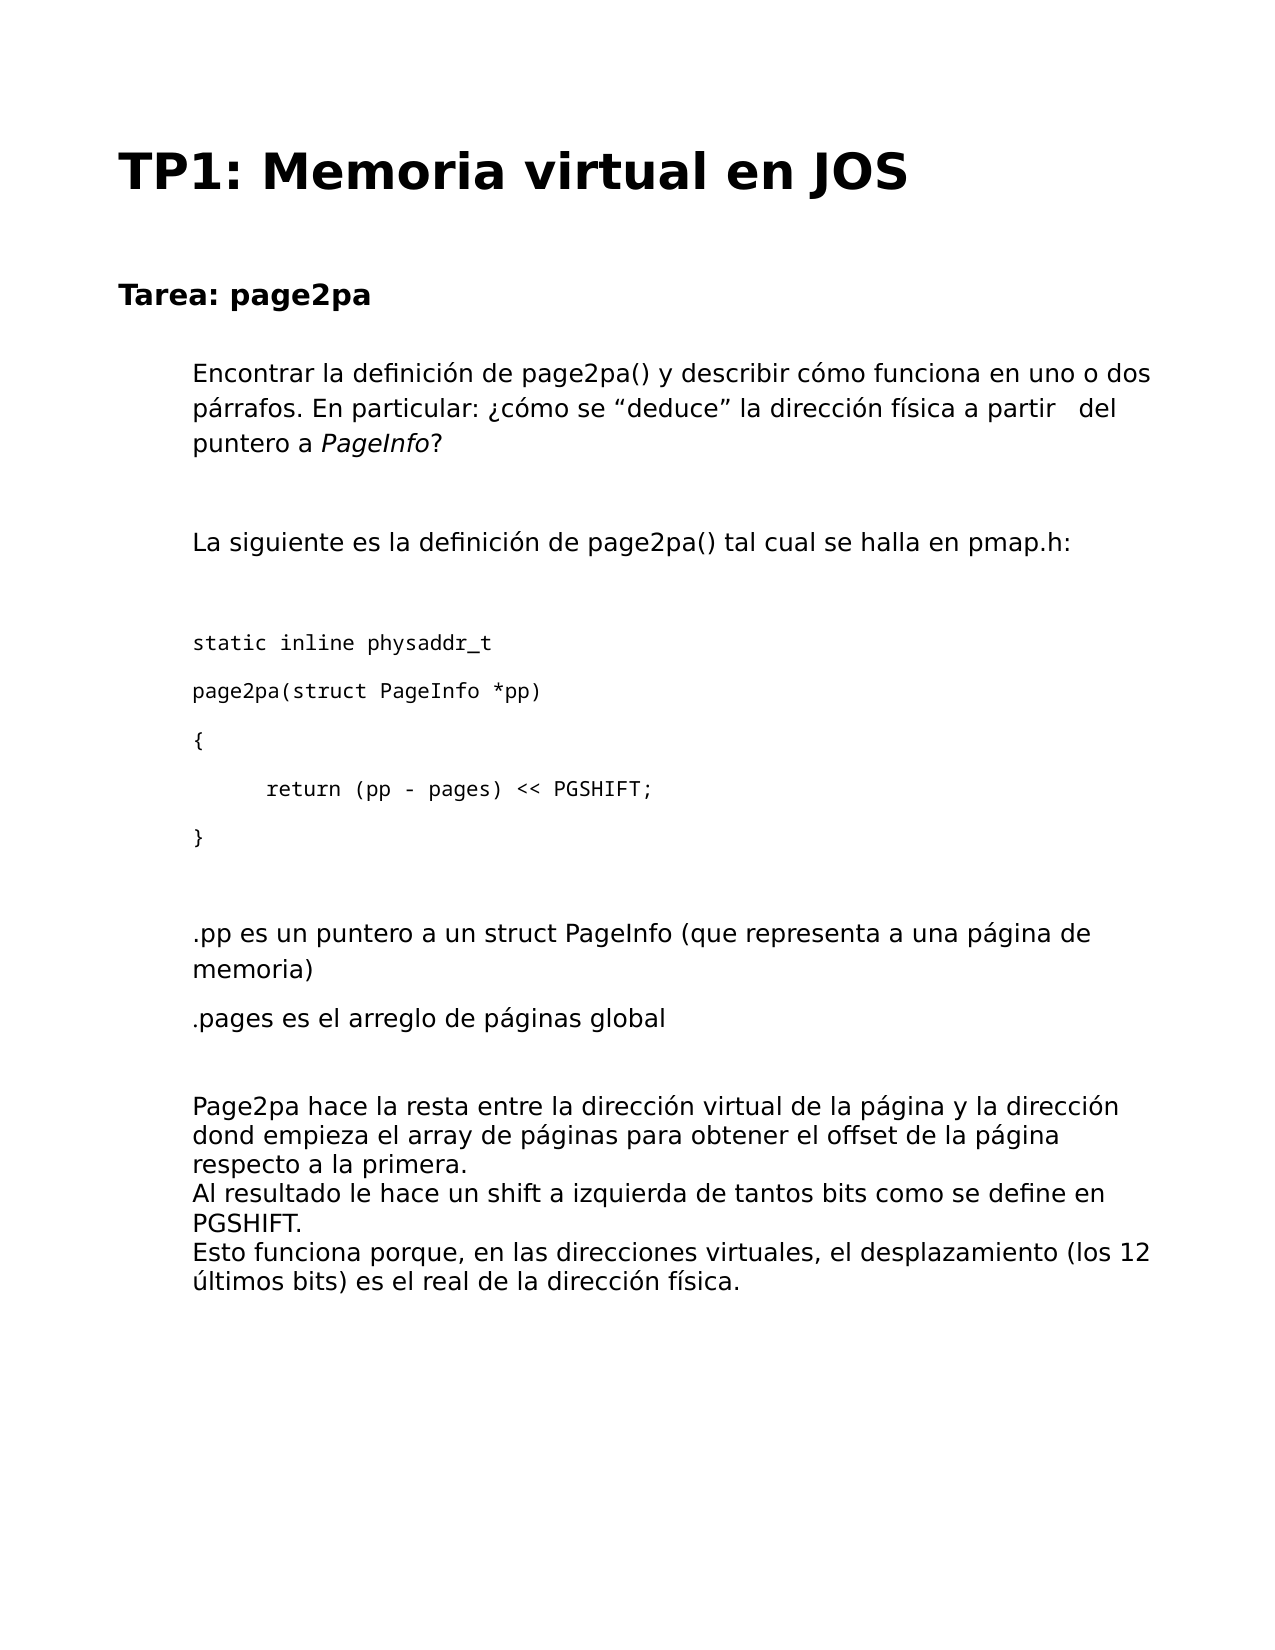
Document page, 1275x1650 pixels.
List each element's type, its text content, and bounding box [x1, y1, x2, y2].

text { [118, 725, 1157, 753]
text Encontrar la definición de page2pa() y describir cómo funciona en uno o dos párrafos. En particular: ¿cómo se “deduce” la dirección física a partir del puntero a PageInfo? [118, 324, 1157, 459]
text Page2pa hace la resta entre la dirección virtual de la página y la dirección dond empieza el array de páginas para obtener el offset de la página respecto a la primera. [118, 1034, 1157, 1179]
text Al resultado le hace un shift a izquierda de tantos bits como se define en PGSHIFT. [118, 1179, 1157, 1238]
text page2pa(struct PageInfo *pp) [118, 676, 1157, 705]
text } [118, 822, 1157, 851]
text La siguiente es la definición de page2pa() tal cual se halla en pmap.h: [118, 529, 1157, 558]
text .pp es un puntero a un struct PageInfo (que representa a una página de memoria) [118, 920, 1157, 984]
text return (pp - pages) << PGSHIFT; [118, 774, 1157, 802]
subtitle Tarea: page2pa [118, 278, 1157, 312]
text Esto funciona porque, en las direcciones virtuales, el desplazamiento (los 12 últimos bits) es el real de la dirección física. [118, 1238, 1157, 1296]
text static inline physaddr_t [118, 628, 1157, 656]
text .pages es el arreglo de páginas global [118, 1004, 1157, 1034]
subtitle TP1: Memoria virtual en JOS [118, 143, 1157, 201]
